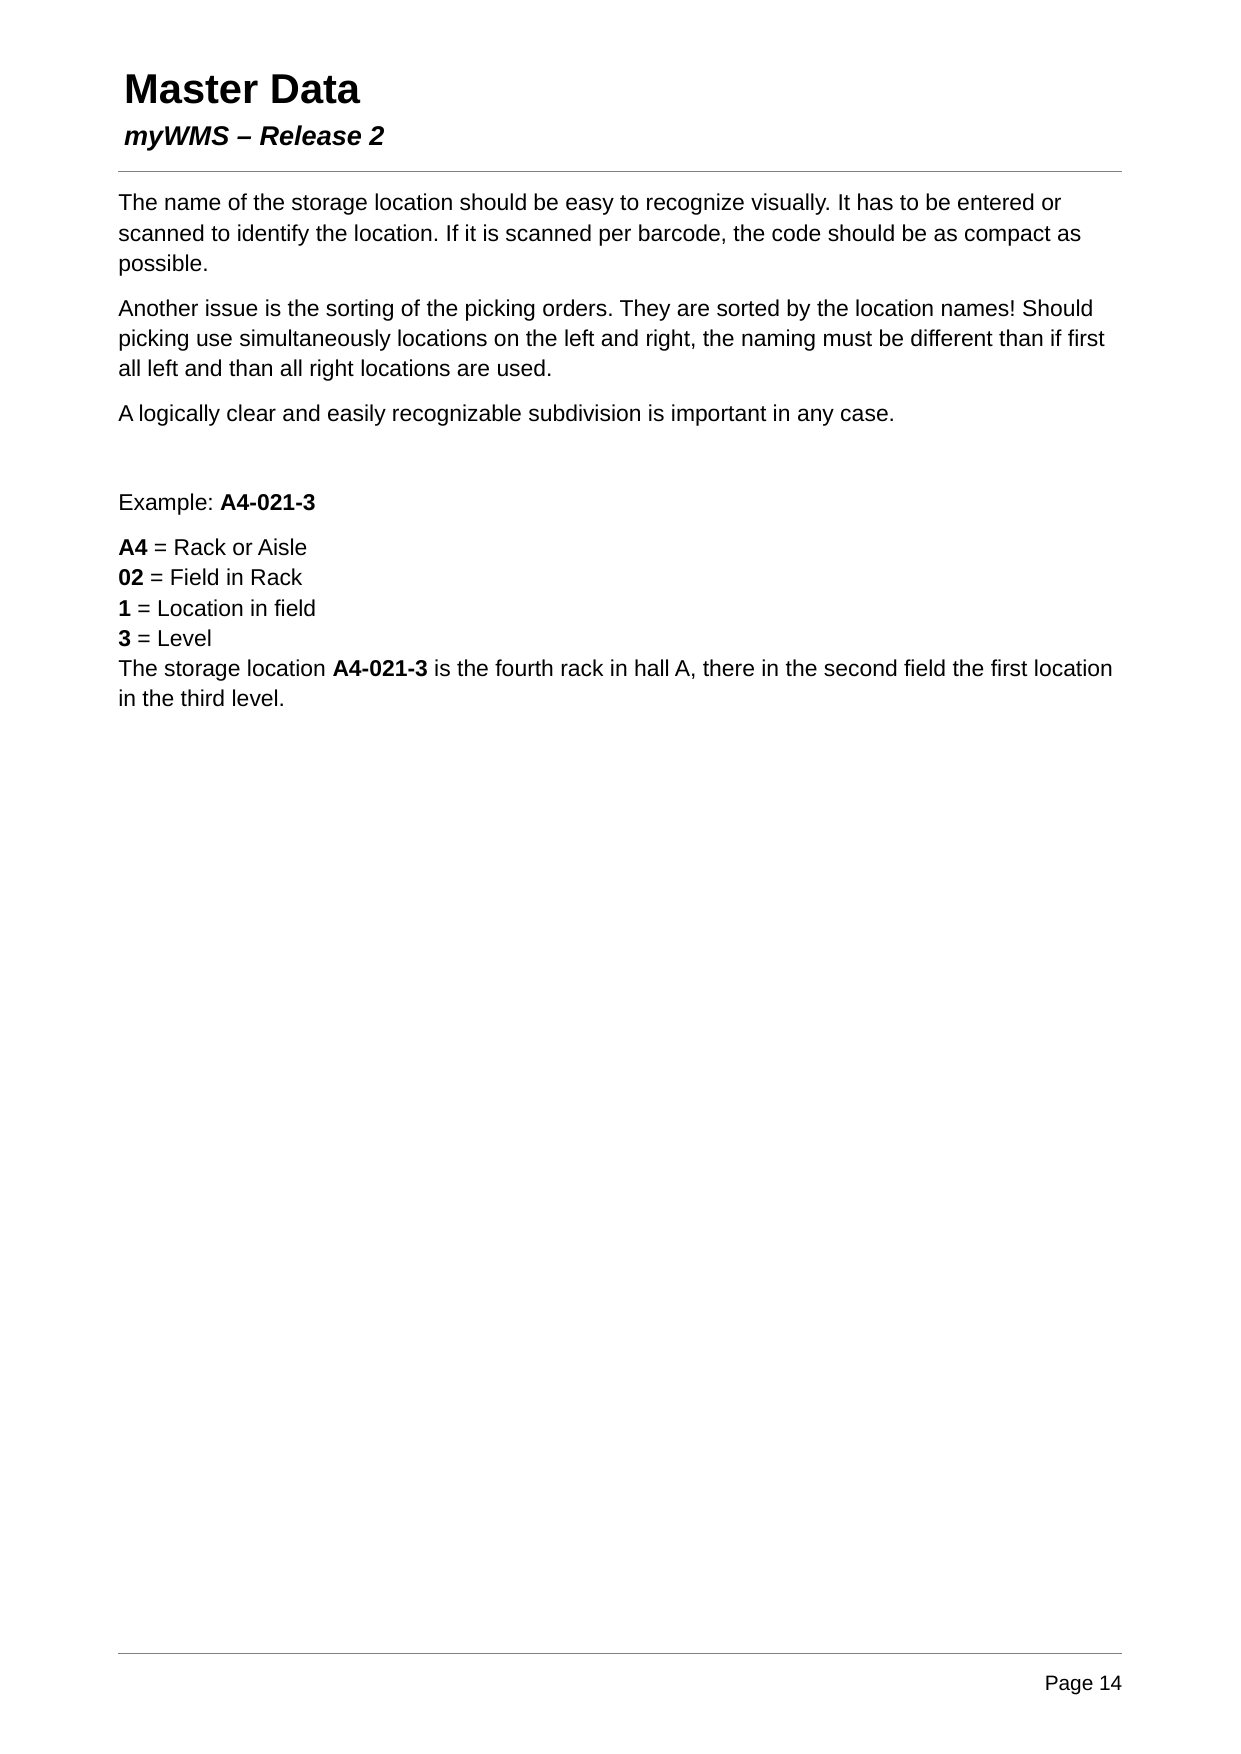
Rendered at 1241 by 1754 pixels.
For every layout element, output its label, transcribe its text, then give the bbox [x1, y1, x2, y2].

text Example: A4-021-3 [118, 489, 1122, 516]
text A logically clear and easily recognizable subdivision is important in any case. [118, 400, 1122, 426]
text Another issue is the sorting of the picking orders. They are sorted by the location names! Should picking use simultaneously locations on the left and right, the naming must be different than if first all left and than all right locations are used. [118, 294, 1122, 381]
text The name of the storage location should be easy to recognize visually. It has to be entered or scanned to identify the location. If it is scanned per barcode, the code should be as compact as possible. [118, 189, 1122, 276]
text A4 = Rack or Aisle 02 = Field in Rack 1 = Location in field 3 = Level The storage location A4-021-3 is the fourth rack in hall A, there in the second field the first location in the third level. [118, 534, 1122, 711]
